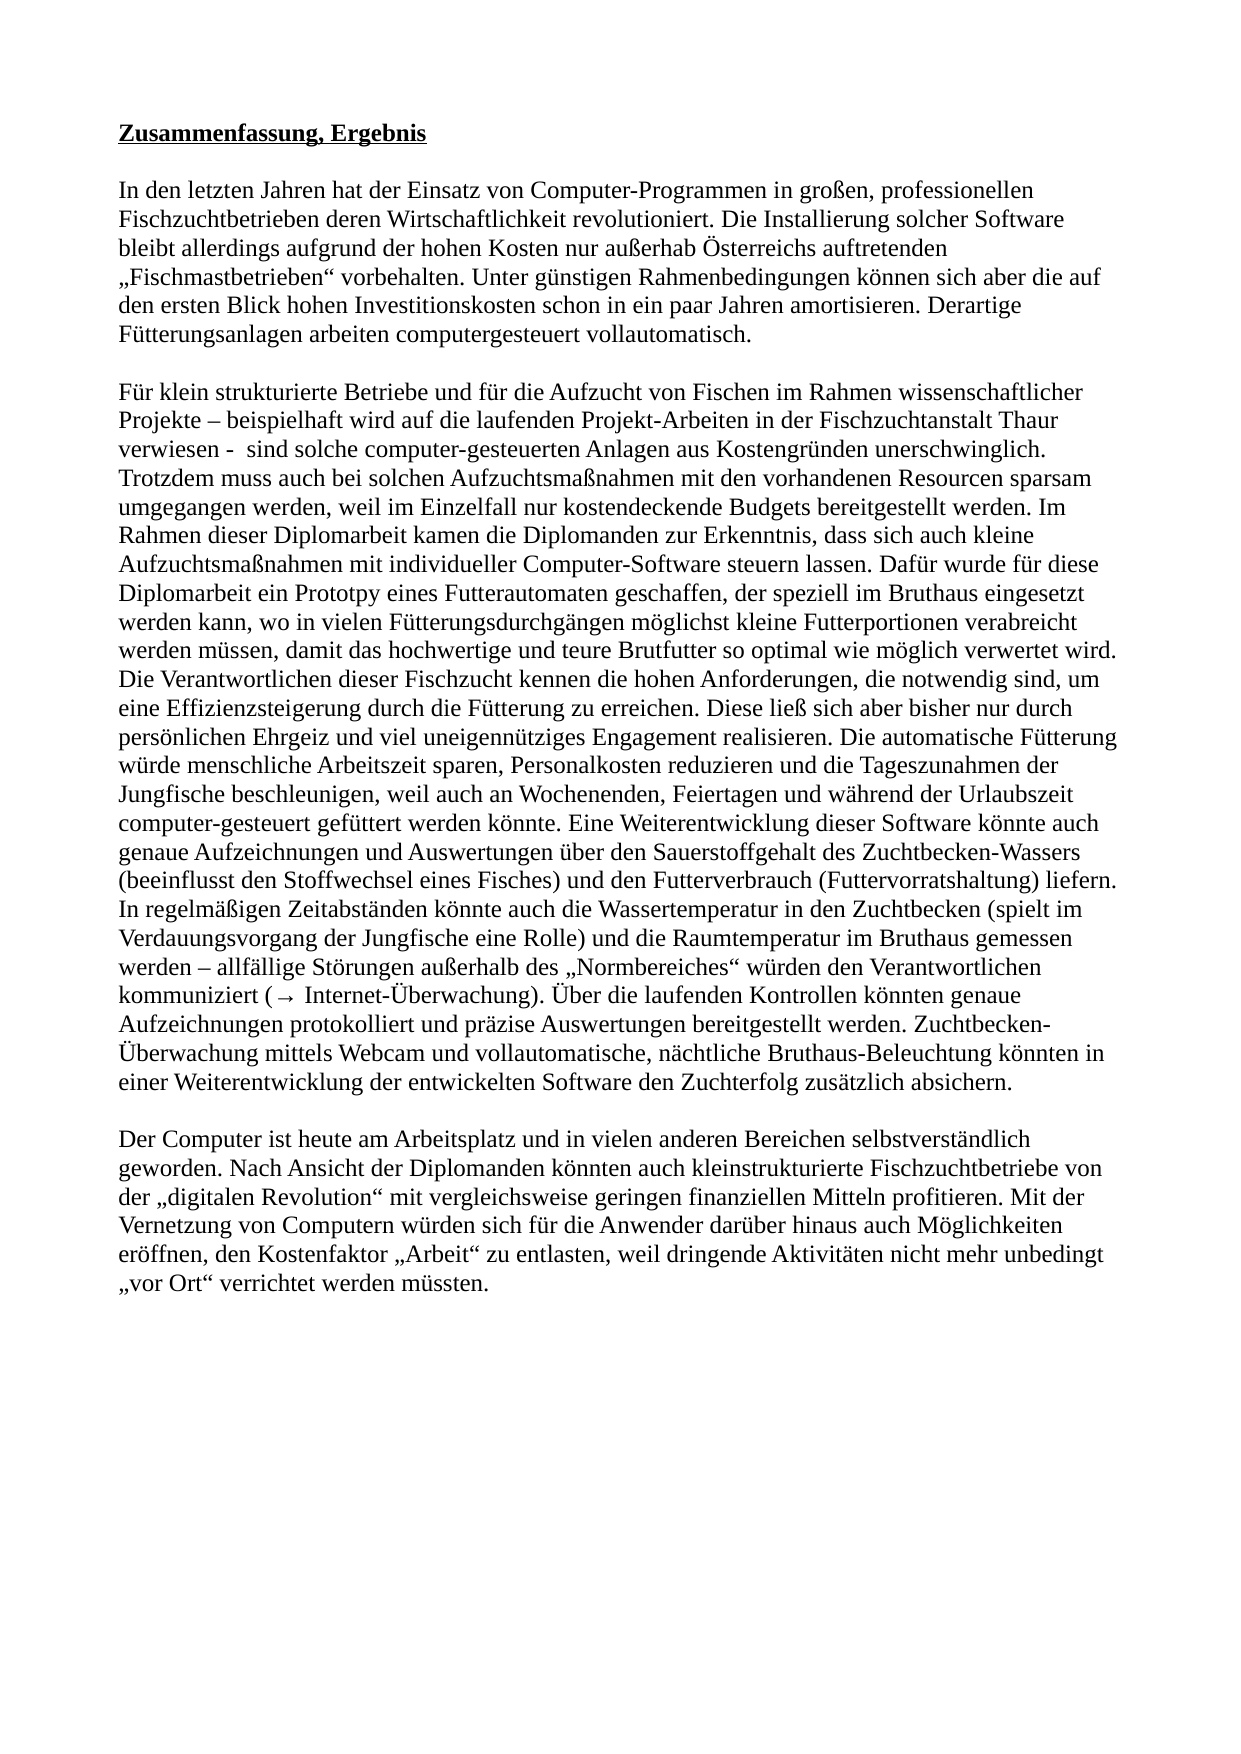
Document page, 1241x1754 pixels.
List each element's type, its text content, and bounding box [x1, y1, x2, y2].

text Für klein strukturierte Betriebe und für die Aufzucht von Fischen im Rahmen wissenschaftlicher Projekte – beispielhaft wird auf die laufenden Projekt-Arbeiten in der Fischzuchtanstalt Thaur verwiesen - sind solche computer-gesteuerten Anlagen aus Kostengründen unerschwinglich. Trotzdem muss auch bei solchen Aufzuchtsmaßnahmen mit den vorhandenen Resourcen sparsam umgegangen werden, weil im Einzelfall nur kostendeckende Budgets bereitgestellt werden. Im Rahmen dieser Diplomarbeit kamen die Diplomanden zur Erkenntnis, dass sich auch kleine Aufzuchtsmaßnahmen mit individueller Computer-Software steuern lassen. Dafür wurde für diese Diplomarbeit ein Prototpy eines Futterautomaten geschaffen, der speziell im Bruthaus eingesetzt werden kann, wo in vielen Fütterungsdurchgängen möglichst kleine Futterportionen verabreicht werden müssen, damit das hochwertige und teure Brutfutter so optimal wie möglich verwertet wird. Die Verantwortlichen dieser Fischzucht kennen die hohen Anforderungen, die notwendig sind, um eine Effizienzsteigerung durch die Fütterung zu erreichen. Diese ließ sich aber bisher nur durch persönlichen Ehrgeiz und viel uneigennütziges Engagement realisieren. Die automatische Fütterung würde menschliche Arbeitszeit sparen, Personalkosten reduzieren und die Tageszunahmen der Jungfische beschleunigen, weil auch an Wochenenden, Feiertagen und während der Urlaubszeit computer-gesteuert gefüttert werden könnte. Eine Weiterentwicklung dieser Software könnte auch genaue Aufzeichnungen und Auswertungen über den Sauerstoffgehalt des Zuchtbecken-Wassers (beeinflusst den Stoffwechsel eines Fisches) und den Futterverbrauch (Futtervorratshaltung) liefern. In regelmäßigen Zeitabständen könnte auch die Wassertemperatur in den Zuchtbecken (spielt im Verdauungsvorgang der Jungfische eine Rolle) und die Raumtemperatur im Bruthaus gemessen werden – allfällige Störungen außerhalb des „Normbereiches“ würden den Verantwortlichen kommuniziert (→ Internet-Überwachung). Über die laufenden Kontrollen könnten genaue Aufzeichnungen protokolliert und präzise Auswertungen bereitgestellt werden. Zuchtbecken-Überwachung mittels Webcam und vollautomatische, nächtliche Bruthaus-Beleuchtung könnten in einer Weiterentwicklung der entwickelten Software den Zuchterfolg zusätzlich absichern. [118, 377, 1122, 1096]
text Zusammenfassung, Ergebnis [118, 118, 1122, 147]
text In den letzten Jahren hat der Einsatz von Computer-Programmen in großen, professionellen Fischzuchtbetrieben deren Wirtschaftlichkeit revolutioniert. Die Installierung solcher Software bleibt allerdings aufgrund der hohen Kosten nur außerhab Österreichs auftretenden „Fischmastbetrieben“ vorbehalten. Unter günstigen Rahmenbedingungen können sich aber die auf den ersten Blick hohen Investitionskosten schon in ein paar Jahren amortisieren. Derartige Fütterungsanlagen arbeiten computergesteuert vollautomatisch. [118, 176, 1122, 348]
text Der Computer ist heute am Arbeitsplatz und in vielen anderen Bereichen selbstverständlich geworden. Nach Ansicht der Diplomanden könnten auch kleinstrukturierte Fischzuchtbetriebe von der „digitalen Revolution“ mit vergleichsweise geringen finanziellen Mitteln profitieren. Mit der Vernetzung von Computern würden sich für die Anwender darüber hinaus auch Möglichkeiten eröffnen, den Kostenfaktor „Arbeit“ zu entlasten, weil dringende Aktivitäten nicht mehr unbedingt „vor Ort“ verrichtet werden müssten. [118, 1124, 1122, 1297]
